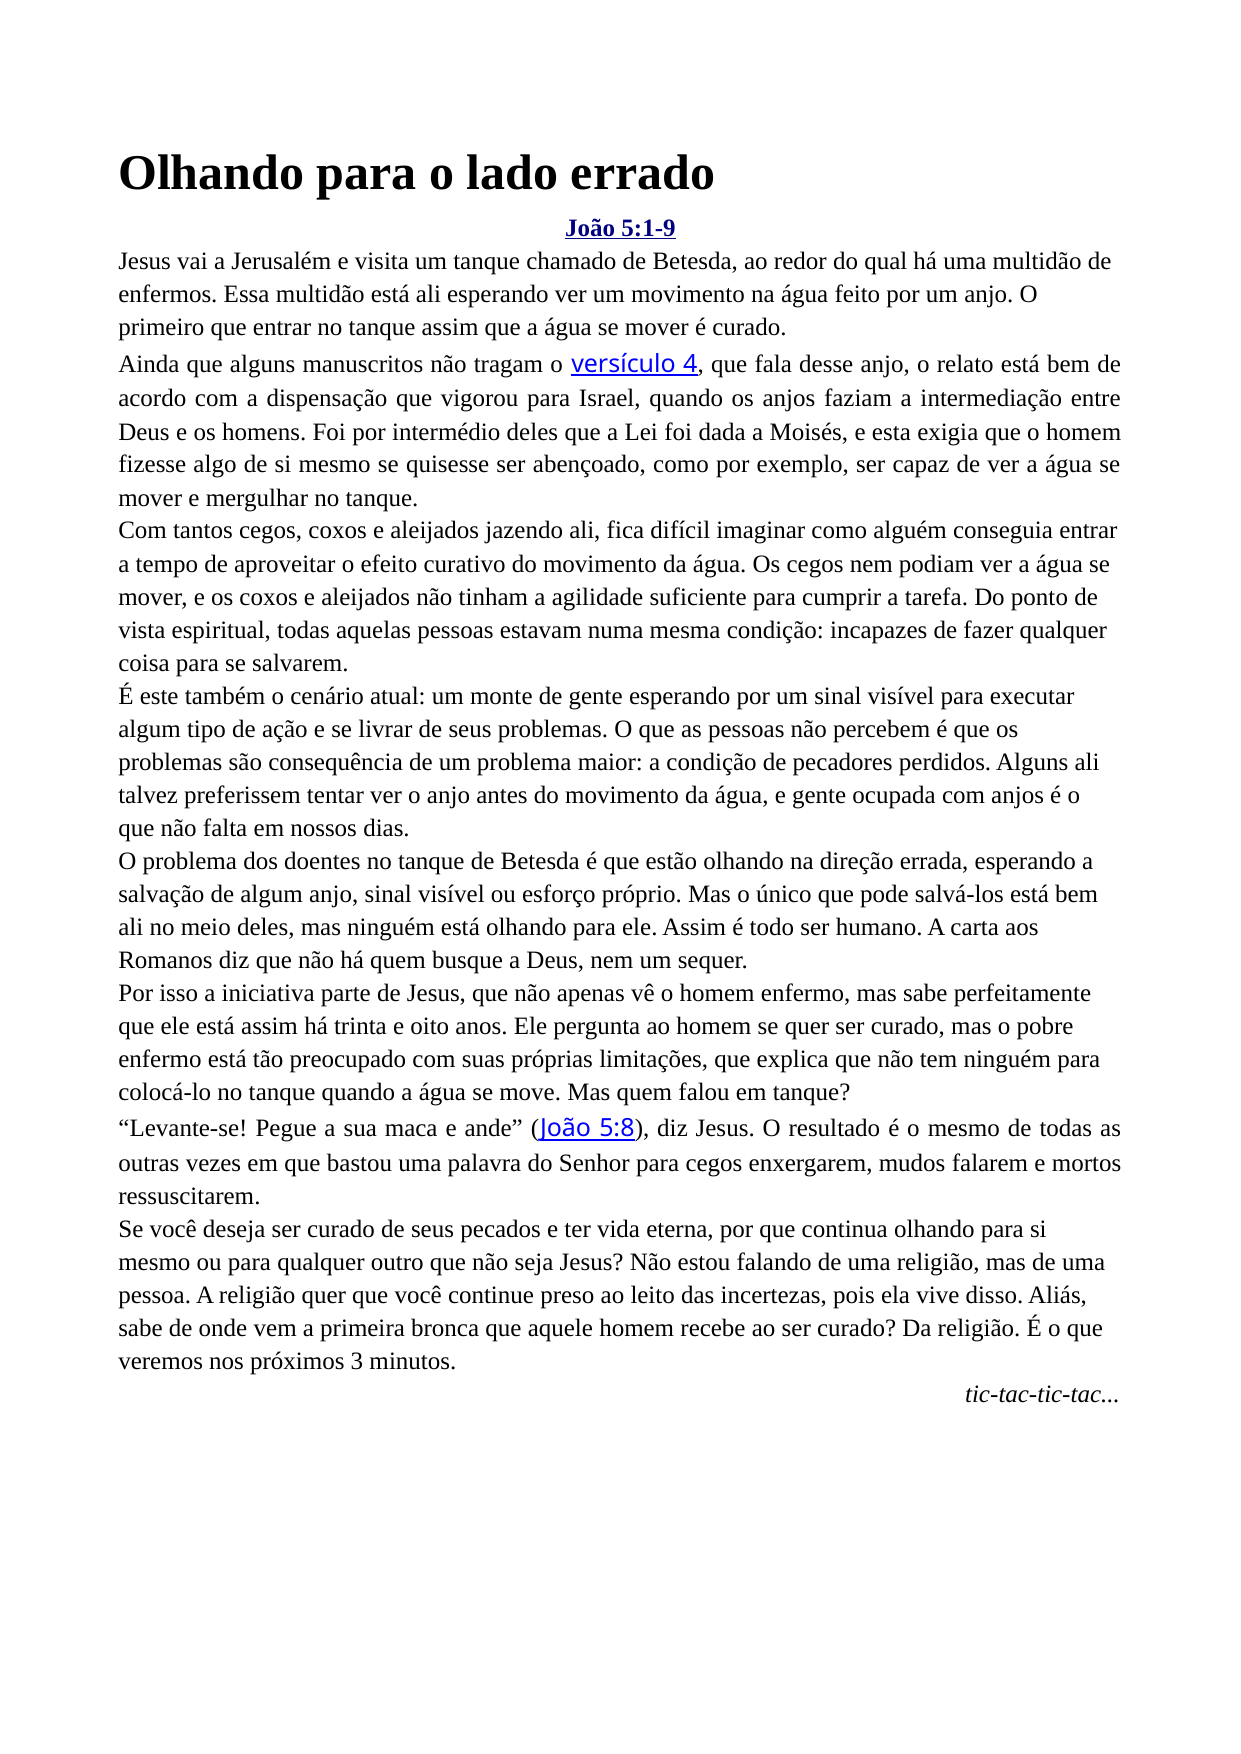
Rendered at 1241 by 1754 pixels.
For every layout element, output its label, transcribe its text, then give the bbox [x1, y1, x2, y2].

text É este também o cenário atual: um monte de gente esperando por um sinal visível para executar algum tipo de ação e se livrar de seus problemas. O que as pessoas não percebem é que os problemas são consequência de um problema maior: a condição de pecadores perdidos. Alguns ali talvez preferissem tentar ver o anjo antes do movimento da água, e gente ocupada com anjos é o que não falta em nossos dias. [118, 681, 1122, 842]
text Por isso a iniciativa parte de Jesus, que não apenas vê o homem enfermo, mas sabe perfeitamente que ele está assim há trinta e oito anos. Ele pergunta ao homem se quer ser curado, mas o pobre enfermo está tão preocupado com suas próprias limitações, que explica que não tem ninguém para colocá-lo no tanque quando a água se move. Mas quem falou em tanque? [118, 978, 1122, 1106]
text O problema dos doentes no tanque de Betesda é que estão olhando na direção errada, esperando a salvação de algum anjo, sinal visível ou esforço próprio. Mas o único que pode salvá-los está bem ali no meio deles, mas ninguém está olhando para ele. Assim é todo ser humano. A carta aos Romanos diz que não há quem busque a Deus, nem um sequer. [118, 846, 1122, 974]
text Se você deseja ser curado de seus pecados e ter vida eterna, por que continua olhando para si mesmo ou para qualquer outro que não seja Jesus? Não estou falando de uma religião, mas de uma pessoa. A religião quer que você continue preso ao leito das incertezas, pois ela vive disso. Aliás, sabe de onde vem a primeira bronca que aquele homem recebe ao ser curado? Da religião. É o que veremos nos próximos 3 minutos. [118, 1214, 1122, 1375]
text Com tantos cegos, coxos e aleijados jazendo ali, fica difícil imaginar como alguém conseguia entrar a tempo de aproveitar o efeito curativo do movimento da água. Os cegos nem podiam ver a água se mover, e os coxos e aleijados não tinham a agilidade suficiente para cumprir a tarefa. Do ponto de vista espiritual, todas aquelas pessoas estavam numa mesma condição: incapazes de fazer qualquer coisa para se salvarem. [118, 516, 1122, 676]
text “Levante-se! Pegue a sua maca e ande” (João 5:8), diz Jesus. O resultado é o mesmo de todas as outras vezes em que bastou uma palavra do Senhor para cegos enxergarem, mudos falarem e mortos ressuscitarem. [118, 1110, 1122, 1210]
text João 5:1-9 [118, 213, 1122, 242]
text tic-tac-tic-tac... [118, 1379, 1122, 1408]
text Jesus vai a Jerusalém e visita um tanque chamado de Betesda, ao redor do qual há uma multidão de enfermos. Essa multidão está ali esperando ver um movimento na água feito por um anjo. O primeiro que entrar no tanque assim que a água se mover é curado. [118, 246, 1122, 341]
text Ainda que alguns manuscritos não tragam o versículo 4, que fala desse anjo, o relato está bem de acordo com a dispensação que vigorou para Israel, quando os anjos faziam a intermediação entre Deus e os homens. Foi por intermédio deles que a Lei foi dada a Moisés, e esta exigia que o homem fizesse algo de si mesmo se quisesse ser abençoado, como por exemplo, ser capaz de ver a água se mover e mergulhar no tanque. [118, 345, 1122, 511]
subtitle Olhando para o lado errado [118, 143, 1122, 201]
